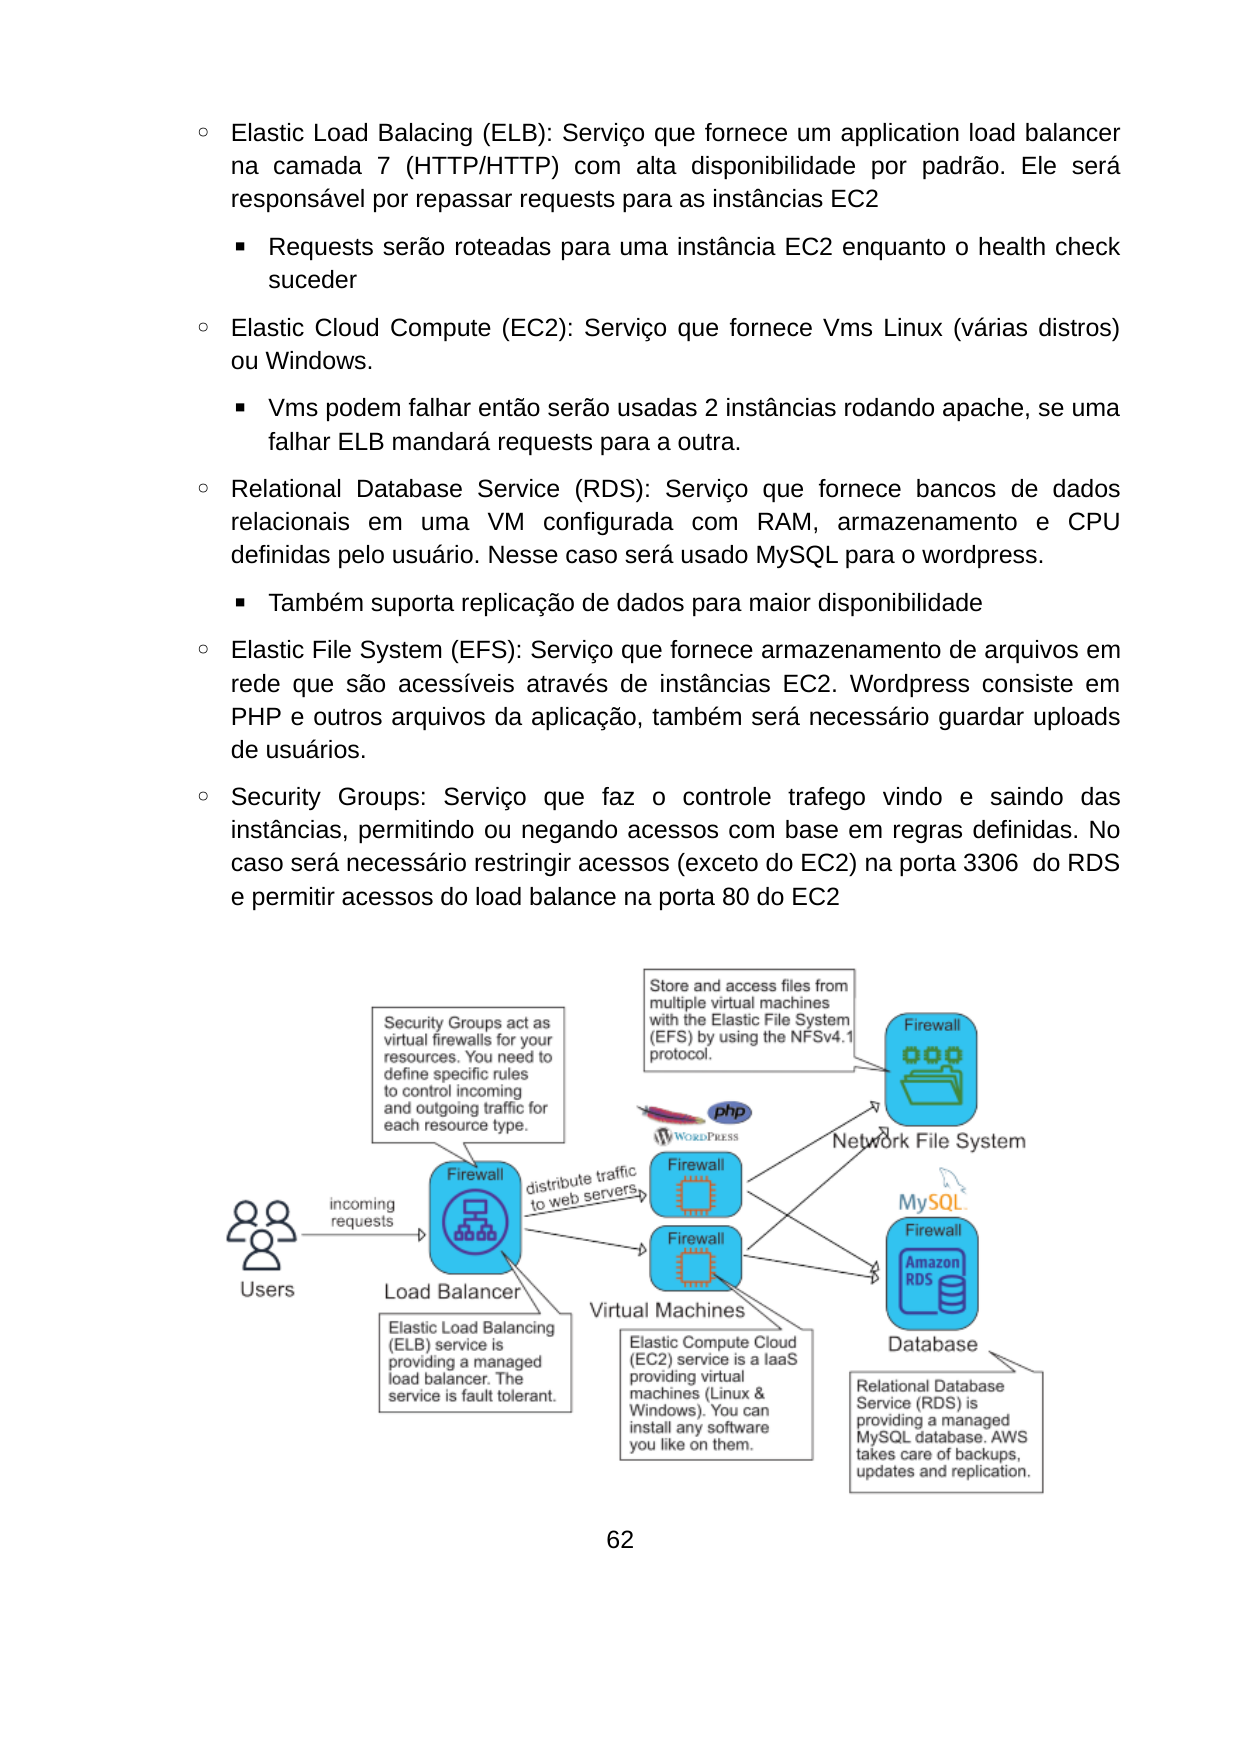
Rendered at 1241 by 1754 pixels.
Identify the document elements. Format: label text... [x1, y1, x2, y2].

list Requests serão roteadas para uma instância EC2 enquanto o health check suceder [231, 232, 1122, 294]
text 62 [118, 1525, 1122, 1553]
list Elastic File System (EFS): Serviço que fornece armazenamento de arquivos em rede que são acessíveis através de instâncias EC2. Wordpress consiste em PHP e outros arquivos da aplicação, também será necessário guardar uploads de usuários. [193, 636, 1122, 763]
list Vms podem falhar então serão usadas 2 instâncias rodando apache, se uma falhar ELB mandará requests para a outra. [231, 393, 1122, 455]
list Relational Database Service (RDS): Serviço que fornece bancos de dados relacionais em uma VM configurada com RAM, armazenamento e CPU definidas pelo usuário. Nesse caso será usado MySQL para o wordpress. [193, 474, 1122, 569]
list Elastic Load Balacing (ELB): Serviço que fornece um application load balancer na camada 7 (HTTP/HTTP) com alta disponibilidade por padrão. Ele será responsável por repassar requests para as instâncias EC2 [193, 118, 1122, 213]
list Também suporta replicação de dados para maior disponibilidade [231, 588, 1122, 617]
list Security Groups: Serviço que faz o controle trafego vindo e saindo das instâncias, permitindo ou negando acessos com base em regras definidas. No caso será necessário restringir acessos (exceto do EC2) na porta 3306 do RDS e permitir acessos do load balance na porta 80 do EC2 [193, 782, 1122, 910]
picture [155, 929, 1086, 1506]
list Elastic Cloud Compute (EC2): Serviço que fornece Vms Linux (várias distros) ou Windows. [193, 313, 1122, 374]
